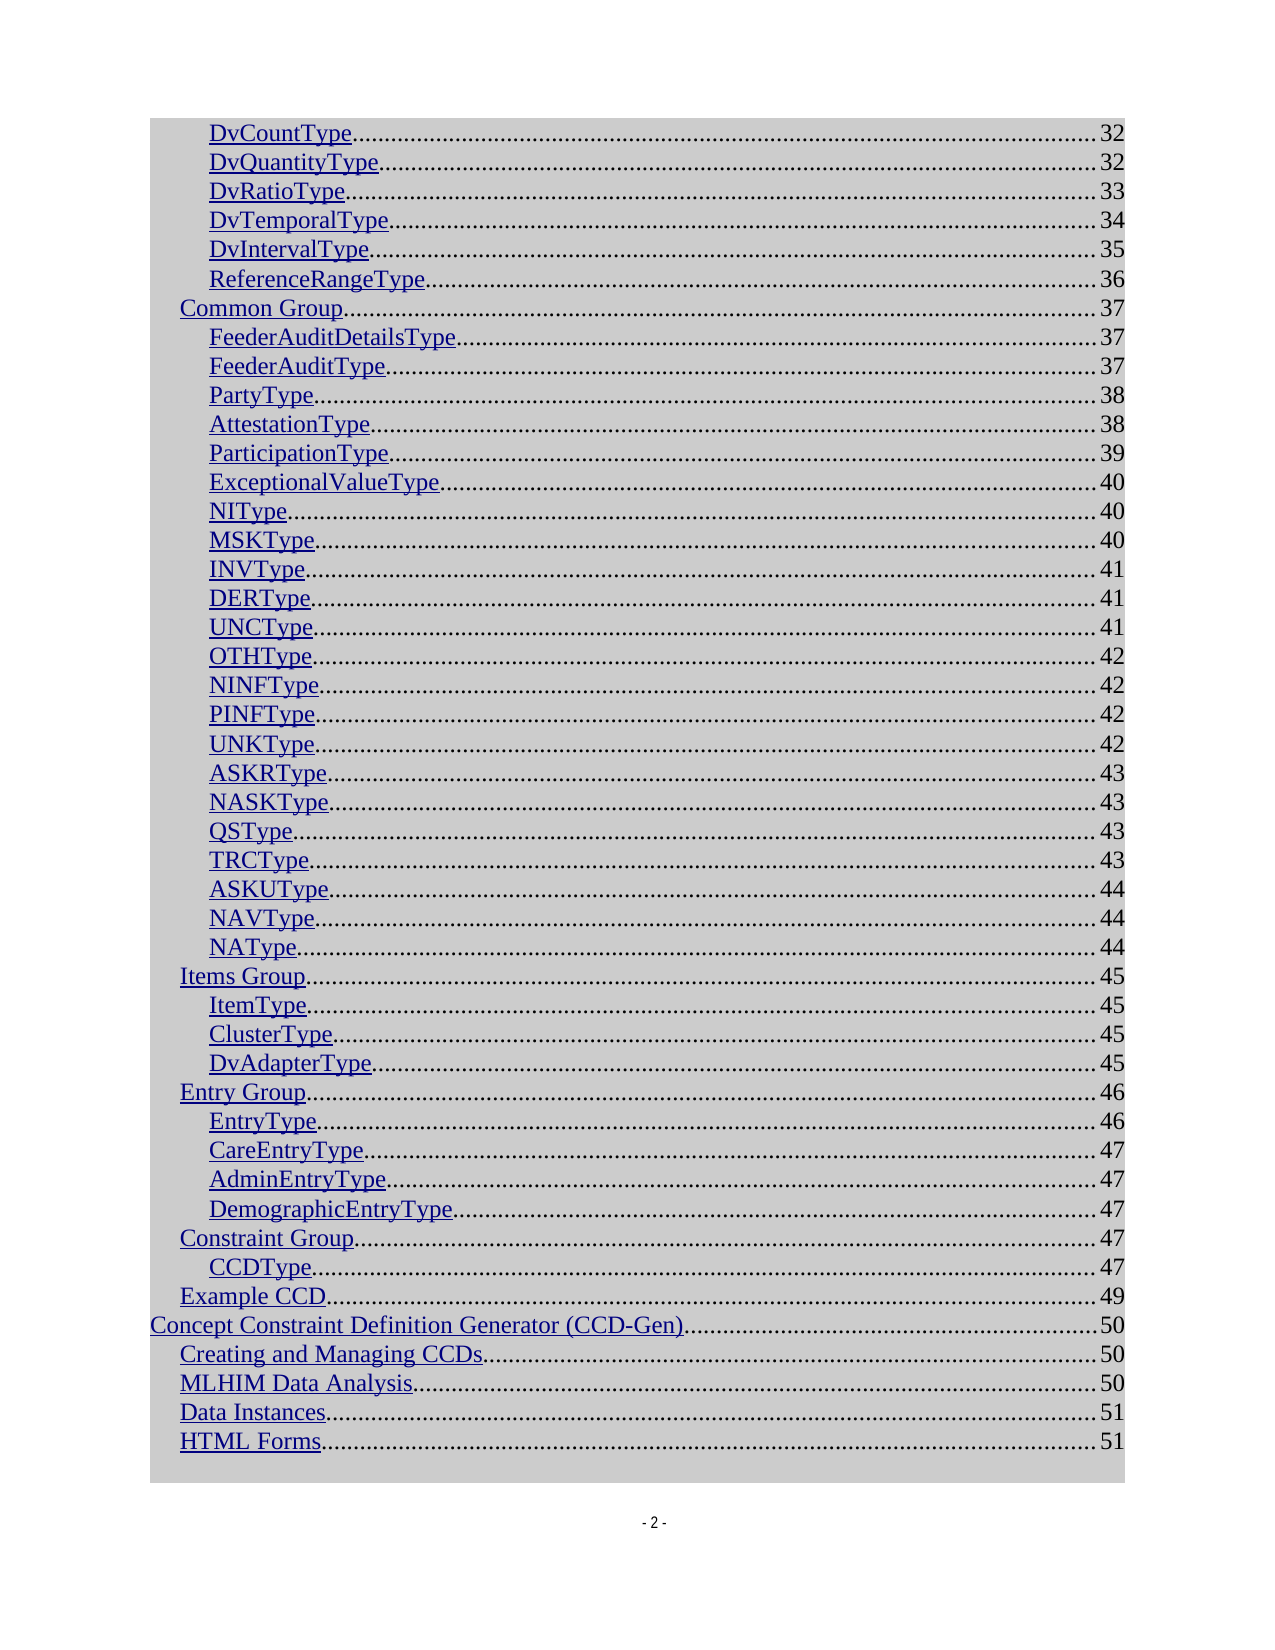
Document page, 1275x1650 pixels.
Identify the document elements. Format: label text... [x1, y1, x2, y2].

text FeederAuditDetailsType 37 [209, 322, 1125, 351]
text DvAdapterType 45 [209, 1048, 1125, 1077]
text PartyType 38 [209, 380, 1125, 409]
text AttestationType 38 [209, 409, 1125, 438]
text Concept Constraint Definition Generator (CCD-Gen) 50 [150, 1310, 1125, 1339]
text Data Instances 51 [179, 1397, 1125, 1426]
text DvTemporalType 34 [209, 205, 1125, 234]
text ExceptionalValueType 40 [209, 467, 1125, 496]
text NAVType 44 [209, 903, 1125, 932]
text PINFType 42 [209, 699, 1125, 728]
text MSKType 40 [209, 525, 1125, 554]
text NAType 44 [209, 932, 1125, 961]
text Example CCD 49 [179, 1281, 1125, 1310]
text UNCType 41 [209, 612, 1125, 641]
text NINFType 42 [209, 670, 1125, 699]
text UNKType 42 [209, 728, 1125, 757]
text NASKType 43 [209, 787, 1125, 816]
text ASKUType 44 [209, 874, 1125, 903]
text Common Group 37 [179, 292, 1125, 322]
text ItemType 45 [209, 990, 1125, 1019]
text Entry Group 46 [179, 1077, 1125, 1106]
text Creating and Managing CCDs 50 [179, 1339, 1125, 1368]
text Items Group 45 [179, 961, 1125, 990]
text CareEntryType 47 [209, 1135, 1125, 1164]
text ReferenceRangeType 36 [209, 263, 1125, 292]
text ClusterType 45 [209, 1019, 1125, 1048]
text DvRatioType 33 [209, 176, 1125, 205]
text Constraint Group 47 [179, 1222, 1125, 1252]
text QSType 43 [209, 816, 1125, 845]
text HTML Forms 51 [179, 1426, 1125, 1455]
text DvCountType 32 [209, 118, 1125, 147]
text INVType 41 [209, 554, 1125, 583]
text DvIntervalType 35 [209, 234, 1125, 263]
text CCDType 47 [209, 1252, 1125, 1281]
text ParticipationType 39 [209, 438, 1125, 467]
text AdminEntryType 47 [209, 1164, 1125, 1193]
text NIType 40 [209, 496, 1125, 525]
text DERType 41 [209, 583, 1125, 612]
text ASKRType 43 [209, 757, 1125, 787]
text DvQuantityType 32 [209, 147, 1125, 176]
text TRCType 43 [209, 845, 1125, 874]
text EntryType 46 [209, 1106, 1125, 1135]
text OTHType 42 [209, 641, 1125, 670]
text DemographicEntryType 47 [209, 1193, 1125, 1222]
text FeederAuditType 37 [209, 351, 1125, 380]
text MLHIM Data Analysis 50 [179, 1368, 1125, 1397]
